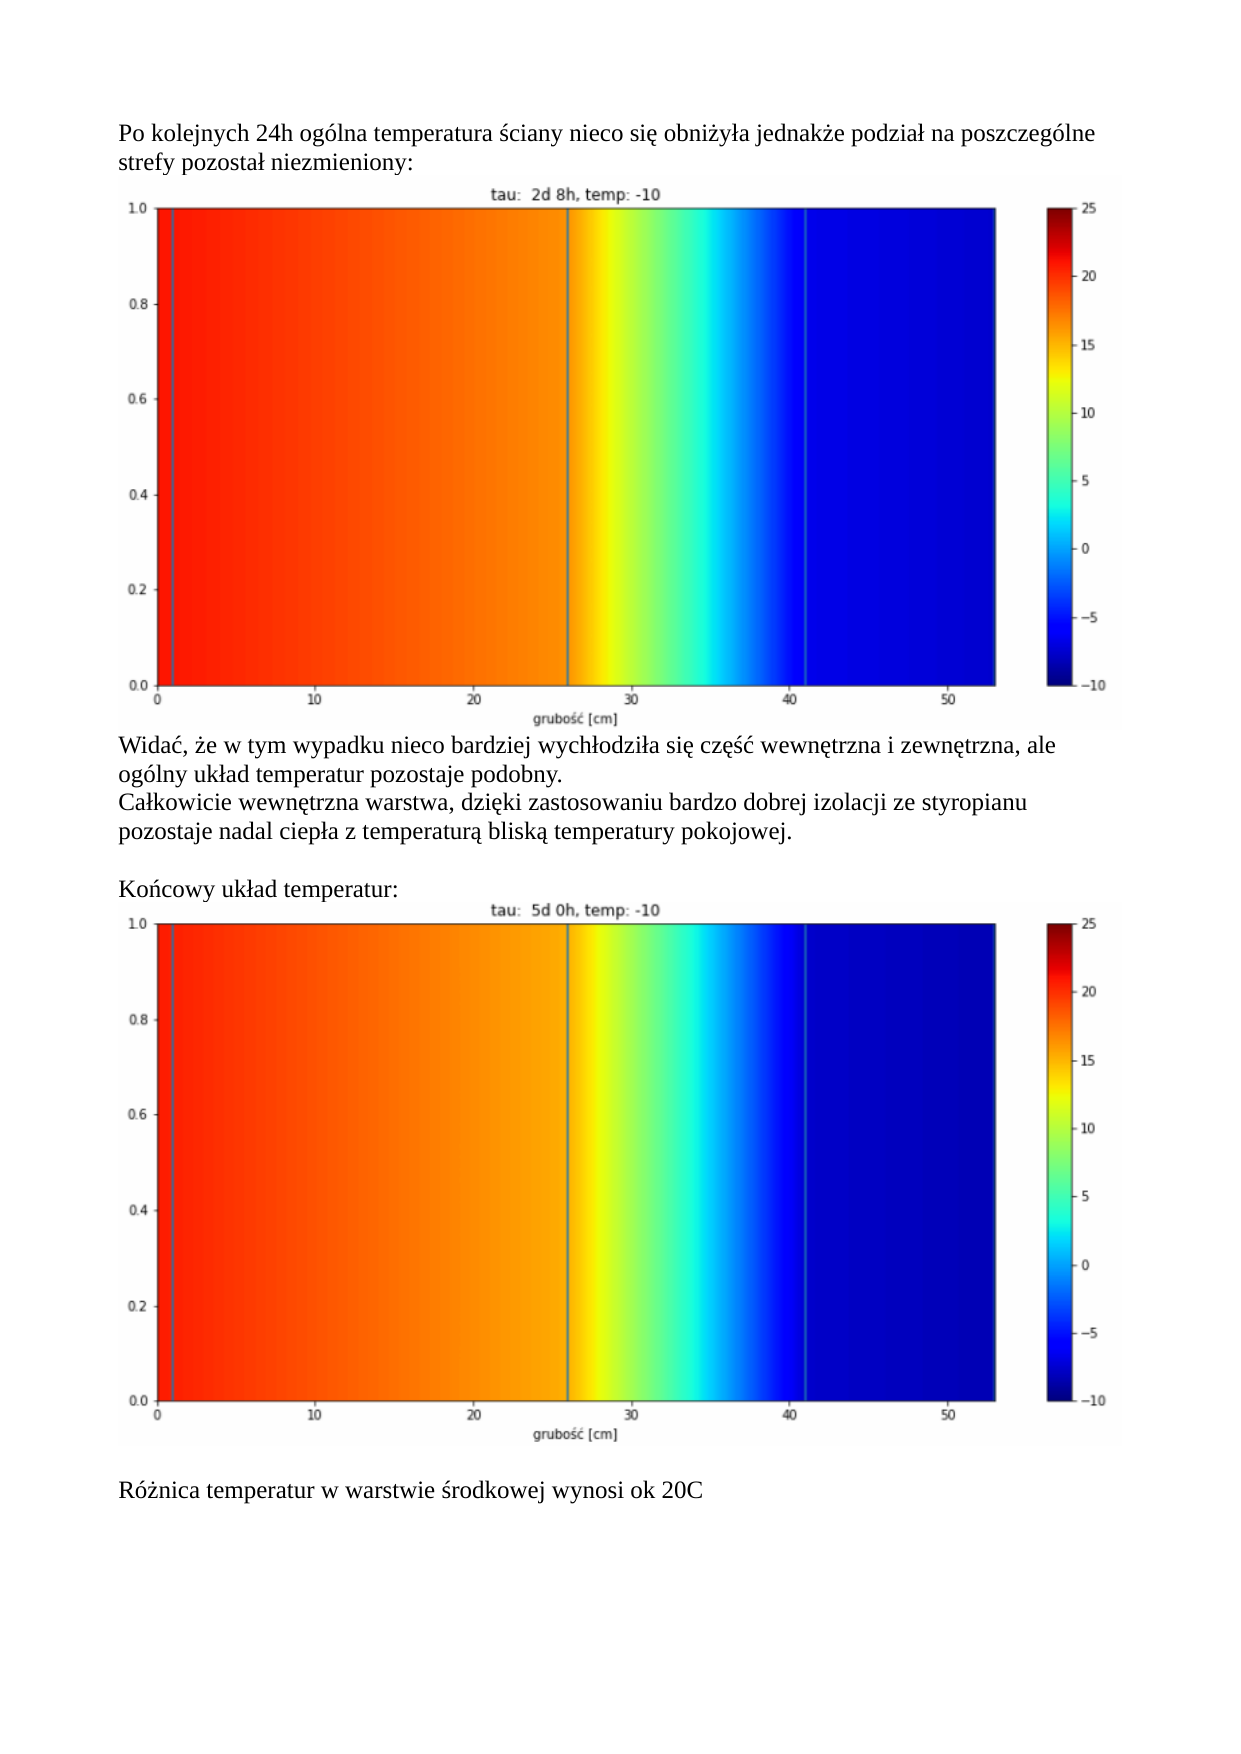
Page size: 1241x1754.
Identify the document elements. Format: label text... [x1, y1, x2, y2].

text Całkowicie wewnętrzna warstwa, dzięki zastosowaniu bardzo dobrej izolacji ze styropianu pozostaje nadal ciepła z temperaturą bliską temperatury pokojowej. [118, 787, 1122, 845]
text Różnica temperatur w warstwie środkowej wynosi ok 20C [118, 1475, 1122, 1503]
picture [118, 902, 1123, 1446]
picture [118, 175, 1123, 730]
text Widać, że w tym wypadku nieco bardziej wychłodziła się część wewnętrzna i zewnętrzna, ale ogólny układ temperatur pozostaje podobny. [118, 730, 1122, 787]
text Końcowy układ temperatur: [118, 874, 1122, 902]
text Po kolejnych 24h ogólna temperatura ściany nieco się obniżyła jednakże podział na poszczególne strefy pozostał niezmieniony: [118, 118, 1122, 175]
